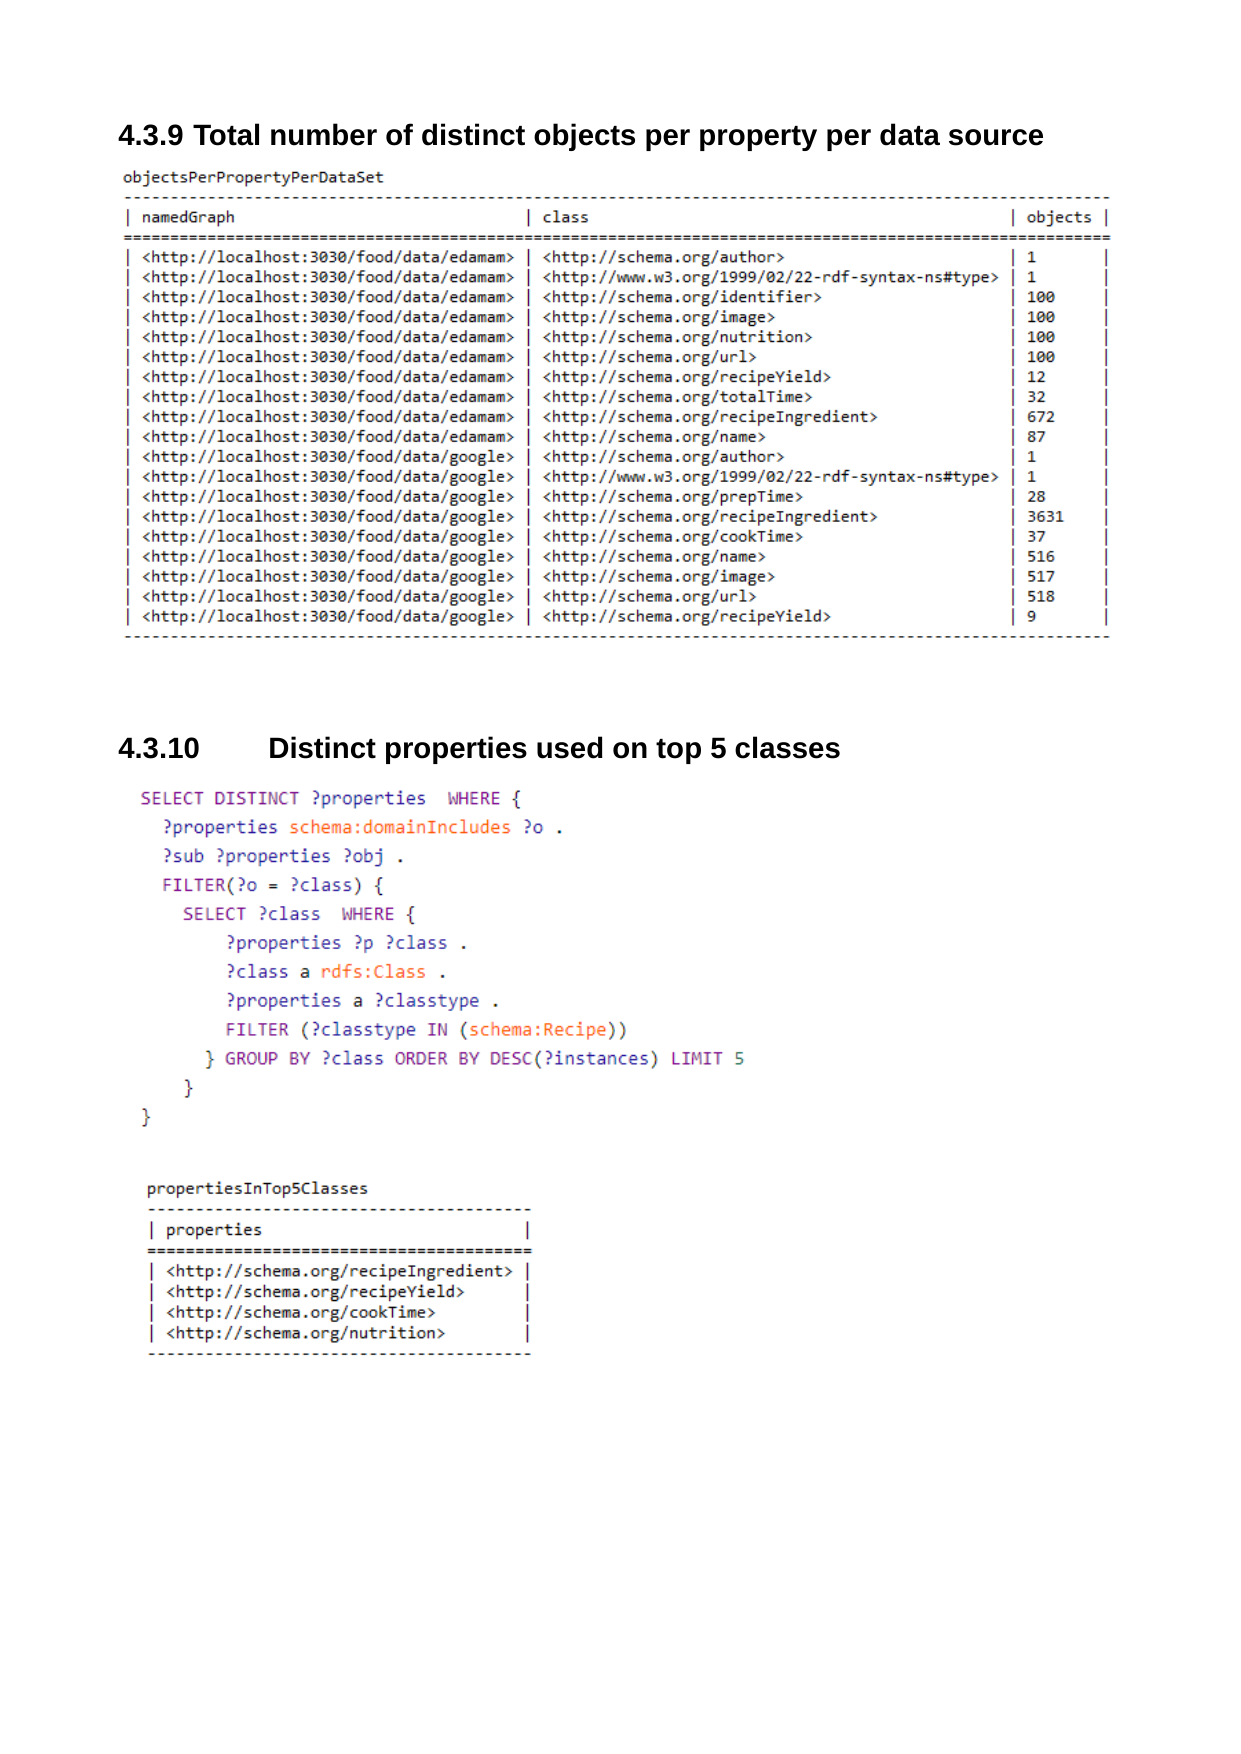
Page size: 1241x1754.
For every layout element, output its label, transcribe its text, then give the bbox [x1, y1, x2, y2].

picture [118, 777, 783, 1406]
picture [118, 164, 1123, 647]
subtitle Distinct properties used on top 5 classes [118, 731, 1122, 765]
subtitle Total number of distinct objects per property per data source [118, 118, 1122, 152]
